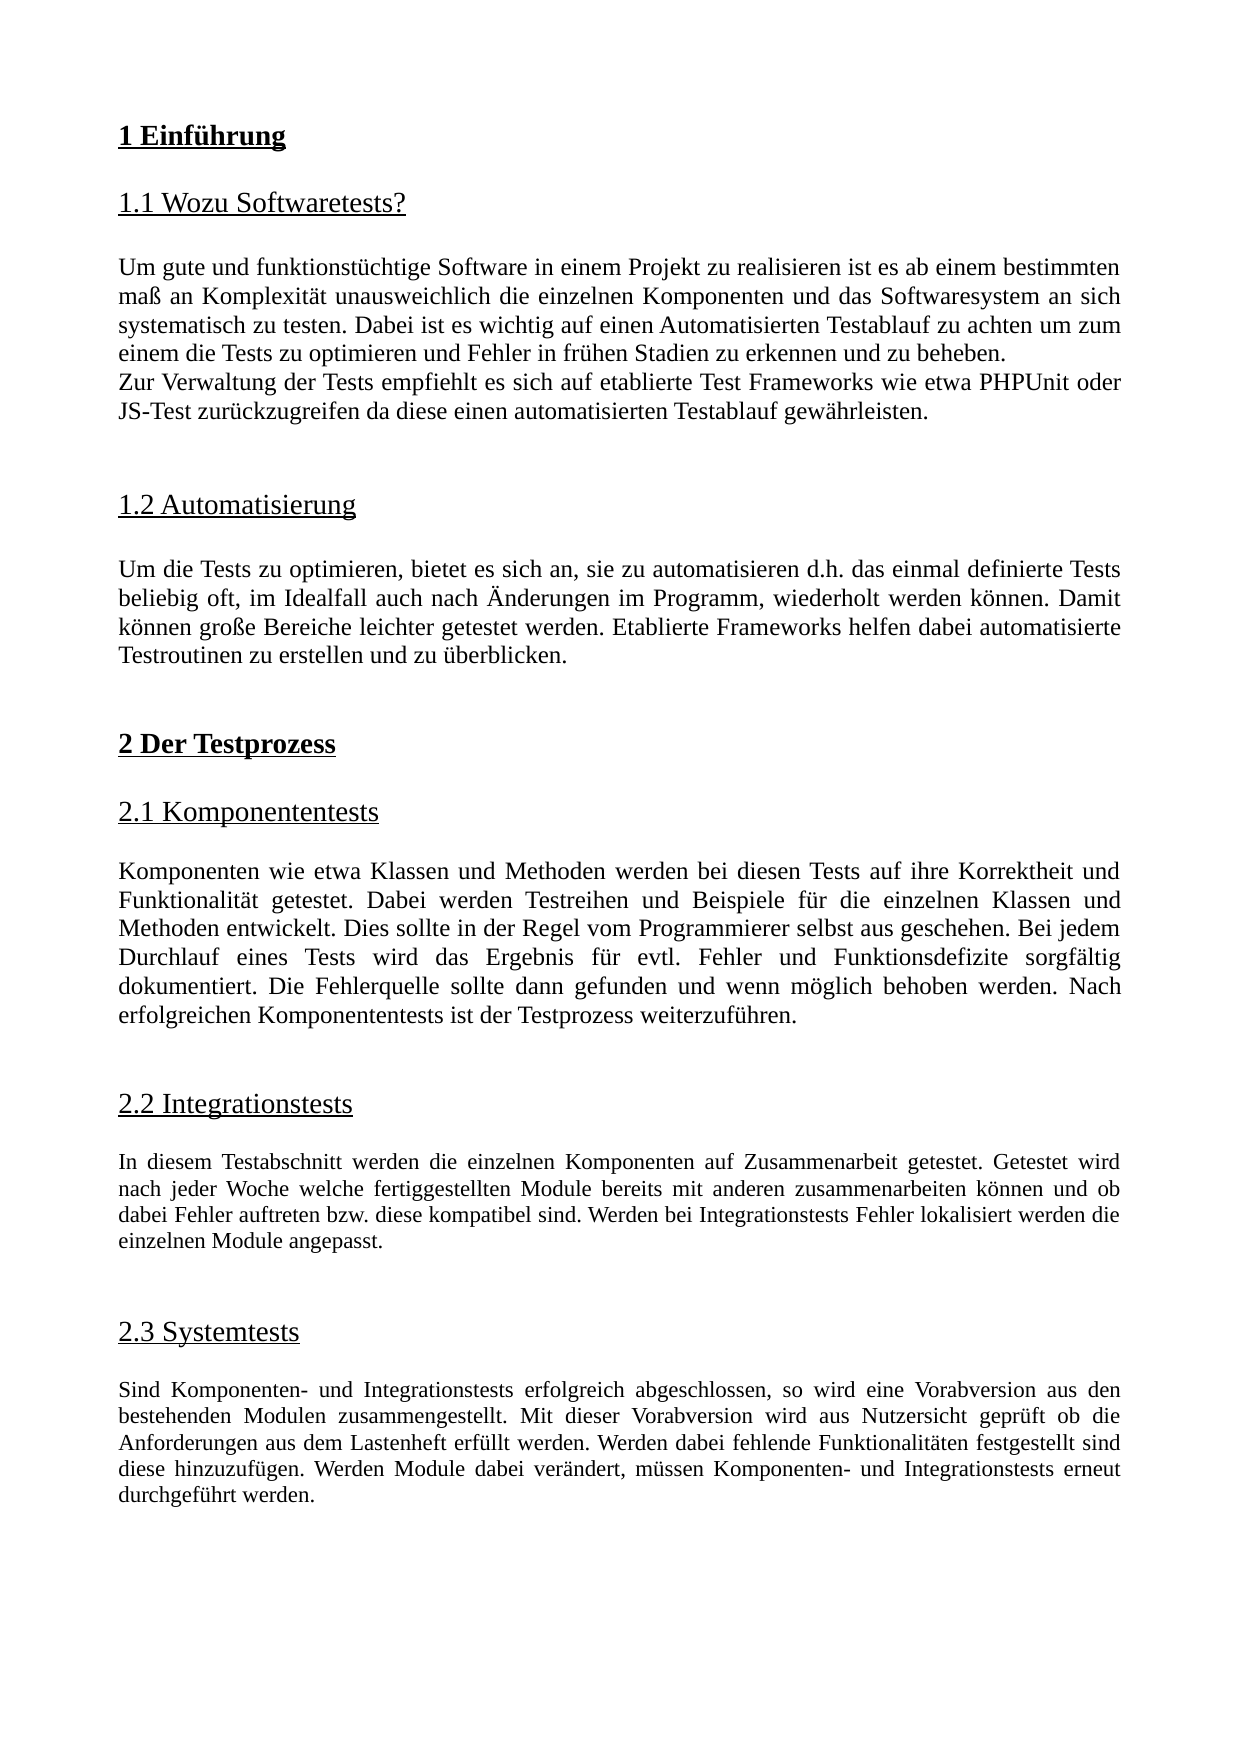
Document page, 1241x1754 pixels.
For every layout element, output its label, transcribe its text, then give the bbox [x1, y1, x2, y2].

text 1 Einführung [118, 118, 1122, 152]
text 2.2 Integrationstests [118, 1086, 1122, 1119]
text Um gute und funktionstüchtige Software in einem Projekt zu realisieren ist es ab einem bestimmten maß an Komplexität unausweichlich die einzelnen Komponenten und das Softwaresystem an sich systematisch zu testen. Dabei ist es wichtig auf einen Automatisierten Testablauf zu achten um zum einem die Tests zu optimieren und Fehler in frühen Stadien zu erkennen und zu beheben. [118, 252, 1122, 367]
text 2.1 Komponententests [118, 794, 1122, 827]
text Zur Verwaltung der Tests empfiehlt es sich auf etablierte Test Frameworks wie etwa PHPUnit oder JS-Test zurückzugreifen da diese einen automatisierten Testablauf gewährleisten. [118, 367, 1122, 425]
text 1.2 Automatisierung [118, 487, 1122, 521]
text 2 Der Testprozess [118, 727, 1122, 760]
text 2.3 Systemtests [118, 1314, 1122, 1347]
text Sind Komponenten- und Integrationstests erfolgreich abgeschlossen, so wird eine Vorabversion aus den bestehenden Modulen zusammengestellt. Mit dieser Vorabversion wird aus Nutzersicht geprüft ob die Anforderungen aus dem Lastenheft erfüllt werden. Werden dabei fehlende Funktionalitäten festgestellt sind diese hinzuzufügen. Werden Module dabei verändert, müssen Komponenten- und Integrationstests erneut durchgeführt werden. [118, 1376, 1122, 1508]
text In diesem Testabschnitt werden die einzelnen Komponenten auf Zusammenarbeit getestet. Getestet wird nach jeder Woche welche fertiggestellten Module bereits mit anderen zusammenarbeiten können und ob dabei Fehler auftreten bzw. diese kompatibel sind. Werden bei Integrationstests Fehler lokalisiert werden die einzelnen Module angepasst. [118, 1148, 1122, 1254]
text Um die Tests zu optimieren, bietet es sich an, sie zu automatisieren d.h. das einmal definierte Tests beliebig oft, im Idealfall auch nach Änderungen im Programm, wiederholt werden können. Damit können große Bereiche leichter getestet werden. Etablierte Frameworks helfen dabei automatisierte Testroutinen zu erstellen und zu überblicken. [118, 554, 1122, 669]
text Komponenten wie etwa Klassen und Methoden werden bei diesen Tests auf ihre Korrektheit und Funktionalität getestet. Dabei werden Testreihen und Beispiele für die einzelnen Klassen und Methoden entwickelt. Dies sollte in der Regel vom Programmierer selbst aus geschehen. Bei jedem Durchlauf eines Tests wird das Ergebnis für evtl. Fehler und Funktionsdefizite sorgfältig dokumentiert. Die Fehlerquelle sollte dann gefunden und wenn möglich behoben werden. Nach erfolgreichen Komponententests ist der Testprozess weiterzuführen. [118, 856, 1122, 1028]
text 1.1 Wozu Softwaretests? [118, 185, 1122, 219]
